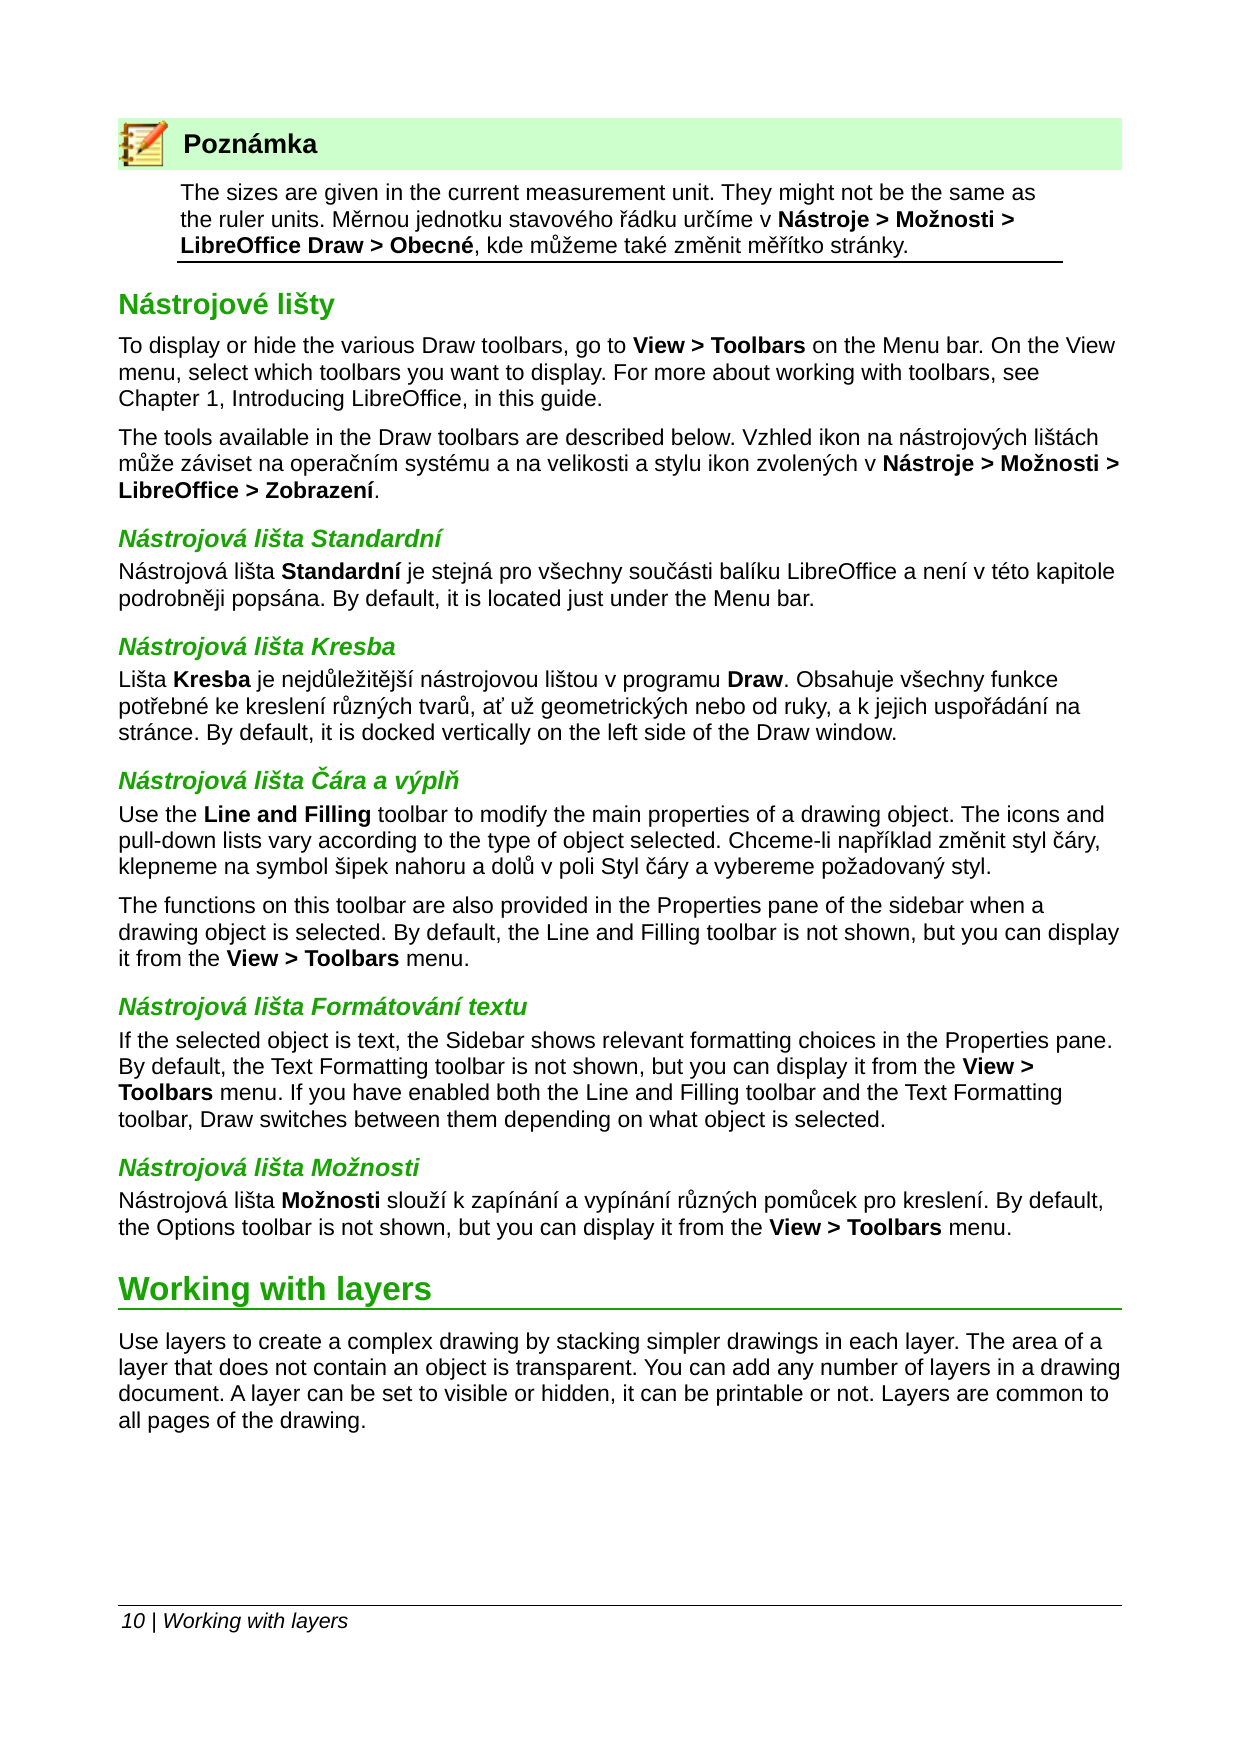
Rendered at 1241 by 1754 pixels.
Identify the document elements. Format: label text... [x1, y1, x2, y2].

picture [119, 119, 170, 170]
text Lišta Kresba je nejdůležitější nástrojovou lištou v programu Draw. Obsahuje všechny funkce potřebné ke kreslení různých tvarů, ať už geometrických nebo od ruky, a k jejich uspořádání na stránce. By default, it is docked vertically on the left side of the Draw window. [118, 666, 1122, 745]
subtitle Working with layers [118, 1269, 1122, 1308]
text Use the Line and Filling toolbar to modify the main properties of a drawing object. The icons and pull-down lists vary according to the type of object selected. Chceme-li například změnit styl čáry, klepneme na symbol šipek nahoru a dolů v poli Styl čáry a vybereme požadovaný styl. [118, 801, 1122, 880]
subtitle Poznámka [118, 118, 1122, 170]
text Nástrojová lišta Možnosti slouží k zapínání a vypínání různých pomůcek pro kreslení. By default, the Options toolbar is not shown, but you can display it from the View > Toolbars menu. [118, 1187, 1122, 1240]
text The sizes are given in the current measurement unit. They might not be the same as the ruler units. Měrnou jednotku stavového řádku určíme v Nástroje > Možnosti > LibreOffice Draw > Obecné, kde můžeme také změnit měřítko stránky. [177, 176, 1063, 261]
text Use layers to create a complex drawing by stacking simpler drawings in each layer. The area of a layer that does not contain an object is transparent. You can add any number of layers in a drawing document. A layer can be set to visible or hidden, it can be printable or not. Layers are common to all pages of the drawing. [118, 1328, 1122, 1433]
subtitle Nástrojová lišta Čára a výplň [118, 766, 1122, 795]
text The functions on this toolbar are also provided in the Properties pane of the sidebar when a drawing object is selected. By default, the Line and Filling toolbar is not shown, but you can display it from the View > Toolbars menu. [118, 892, 1122, 971]
text If the selected object is text, the Sidebar shows relevant formatting choices in the Properties pane. By default, the Text Formatting toolbar is not shown, but you can display it from the View > Toolbars menu. If you have enabled both the Line and Filling toolbar and the Text Formatting toolbar, Draw switches between them depending on what object is selected. [118, 1027, 1122, 1132]
subtitle Nástrojová lišta Možnosti [118, 1153, 1122, 1181]
subtitle Nástrojová lišta Kresba [118, 632, 1122, 660]
text The tools available in the Draw toolbars are described below. Vzhled ikon na nástrojových lištách může záviset na operačním systému a na velikosti a stylu ikon zvolených v Nástroje > Možnosti > LibreOffice > Zobrazení. [118, 424, 1122, 503]
text Nástrojová lišta Standardní je stejná pro všechny součásti balíku LibreOffice a není v této kapitole podrobněji popsána. By default, it is located just under the Menu bar. [118, 558, 1122, 611]
subtitle Nástrojová lišta Formátování textu [118, 992, 1122, 1021]
subtitle Nástrojové lišty [118, 287, 1122, 321]
subtitle Nástrojová lišta Standardní [118, 523, 1122, 552]
text To display or hide the various Draw toolbars, go to View > Toolbars on the Menu bar. On the View menu, select which toolbars you want to display. For more about working with toolbars, see Chapter 1, Introducing LibreOffice, in this guide. [118, 332, 1122, 411]
